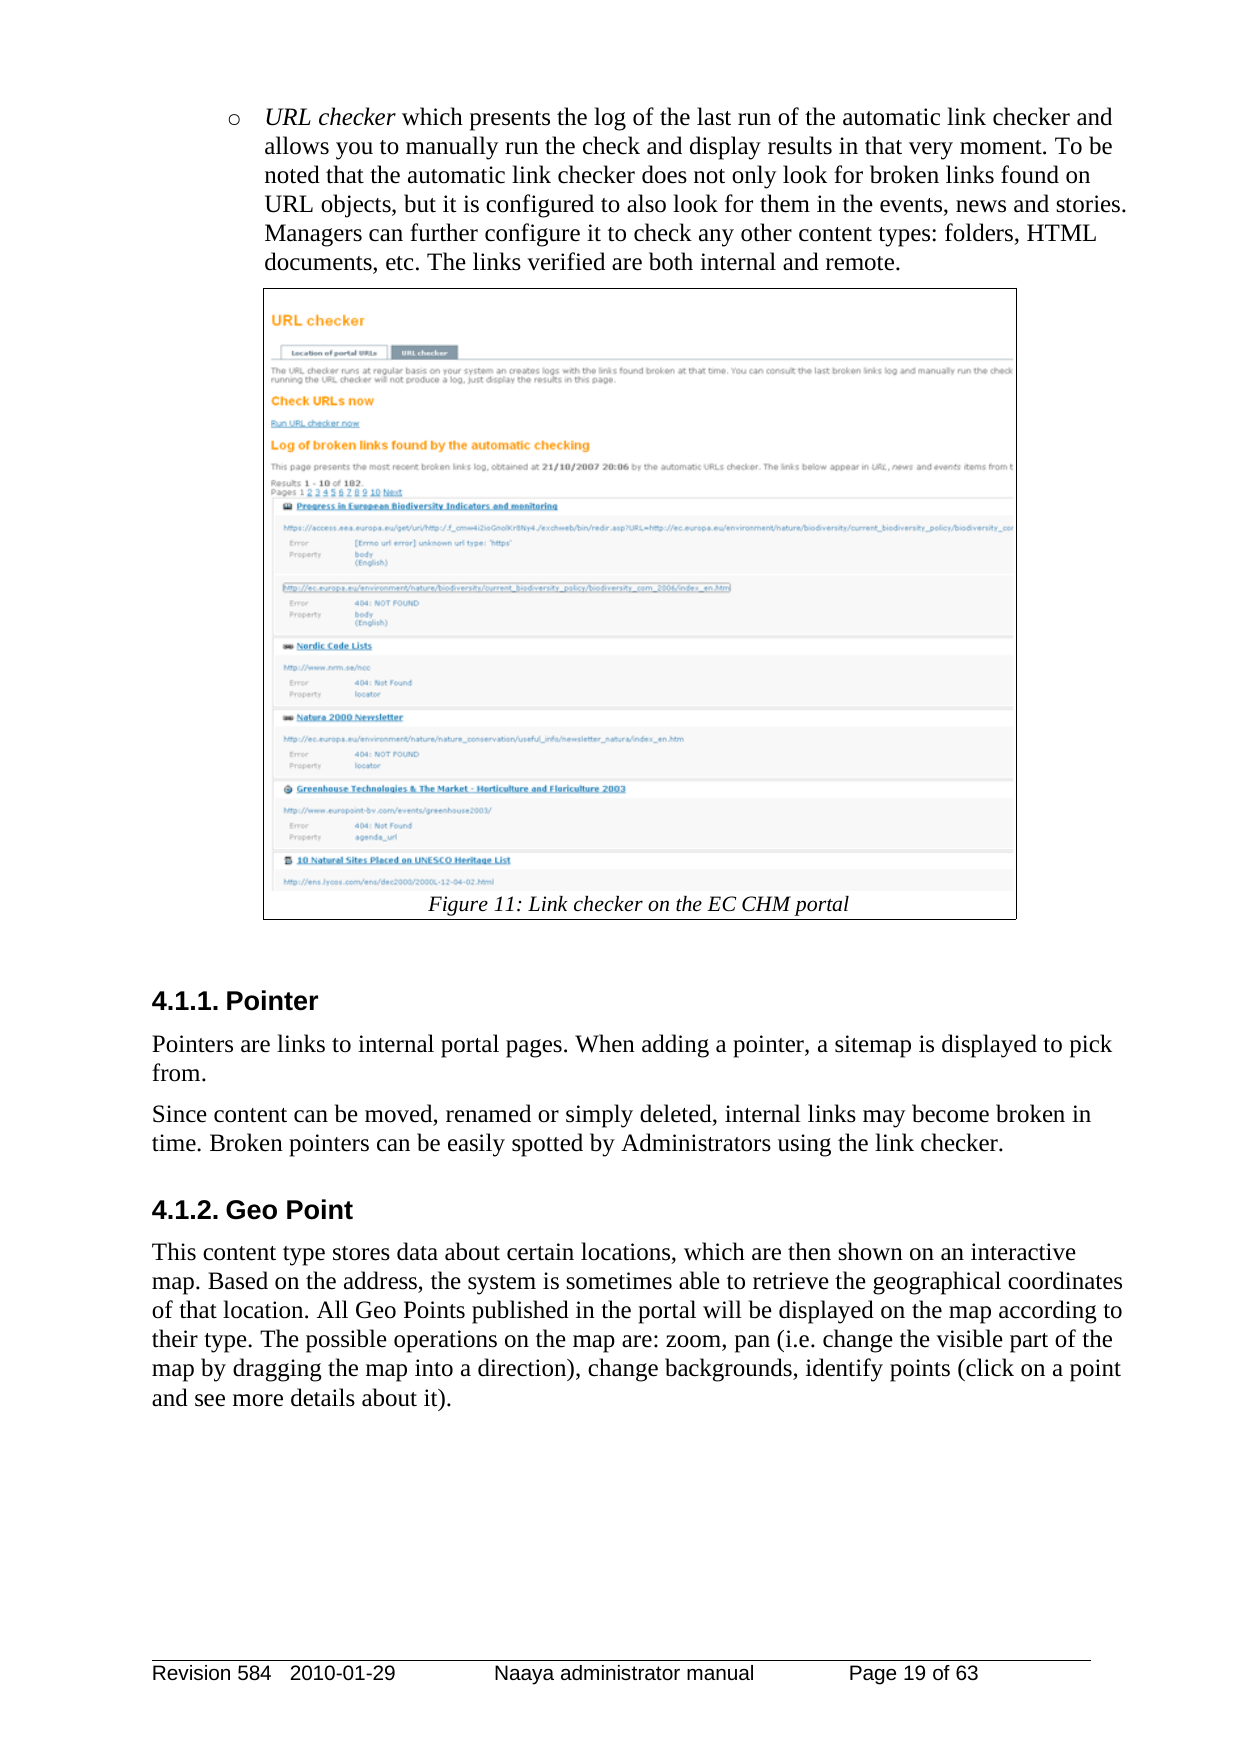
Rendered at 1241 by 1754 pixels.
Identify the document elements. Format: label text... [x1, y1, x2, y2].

subtitle Pointer [152, 985, 1128, 1016]
text Figure 11: Link checker on the EC CHM portal [266, 891, 1013, 916]
text Since content can be moved, renamed or simply deleted, internal links may become broken in time. Broken pointers can be easily spotted by Administrators using the link checker. [152, 1099, 1128, 1157]
list URL checker which presents the log of the last run of the automatic link checker and allows you to manually run the check and display results in that very moment. To be noted that the automatic link checker does not only look for broken links found on URL objects, but it is configured to also look for them in the events, news and stories. Managers can further configure it to check any other content types: folders, HTML documents, etc. The links verified are both internal and remote. [227, 102, 1128, 276]
text Pointers are links to internal portal pages. When adding a pointer, a sitemap is displayed to pick from. [152, 1029, 1128, 1087]
subtitle Geo Point [152, 1193, 1128, 1224]
text This content type stores data about certain locations, which are then shown on an interactive map. Based on the address, the system is sometimes able to retrieve the geographical coordinates of that location. All Geo Points published in the portal will be displayed on the map according to their type. The possible operations on the map are: zoom, pan (i.e. change the visible part of the map by dragging the map into a direction), change backgrounds, identify points (click on a point and see more details about it). [152, 1237, 1128, 1411]
